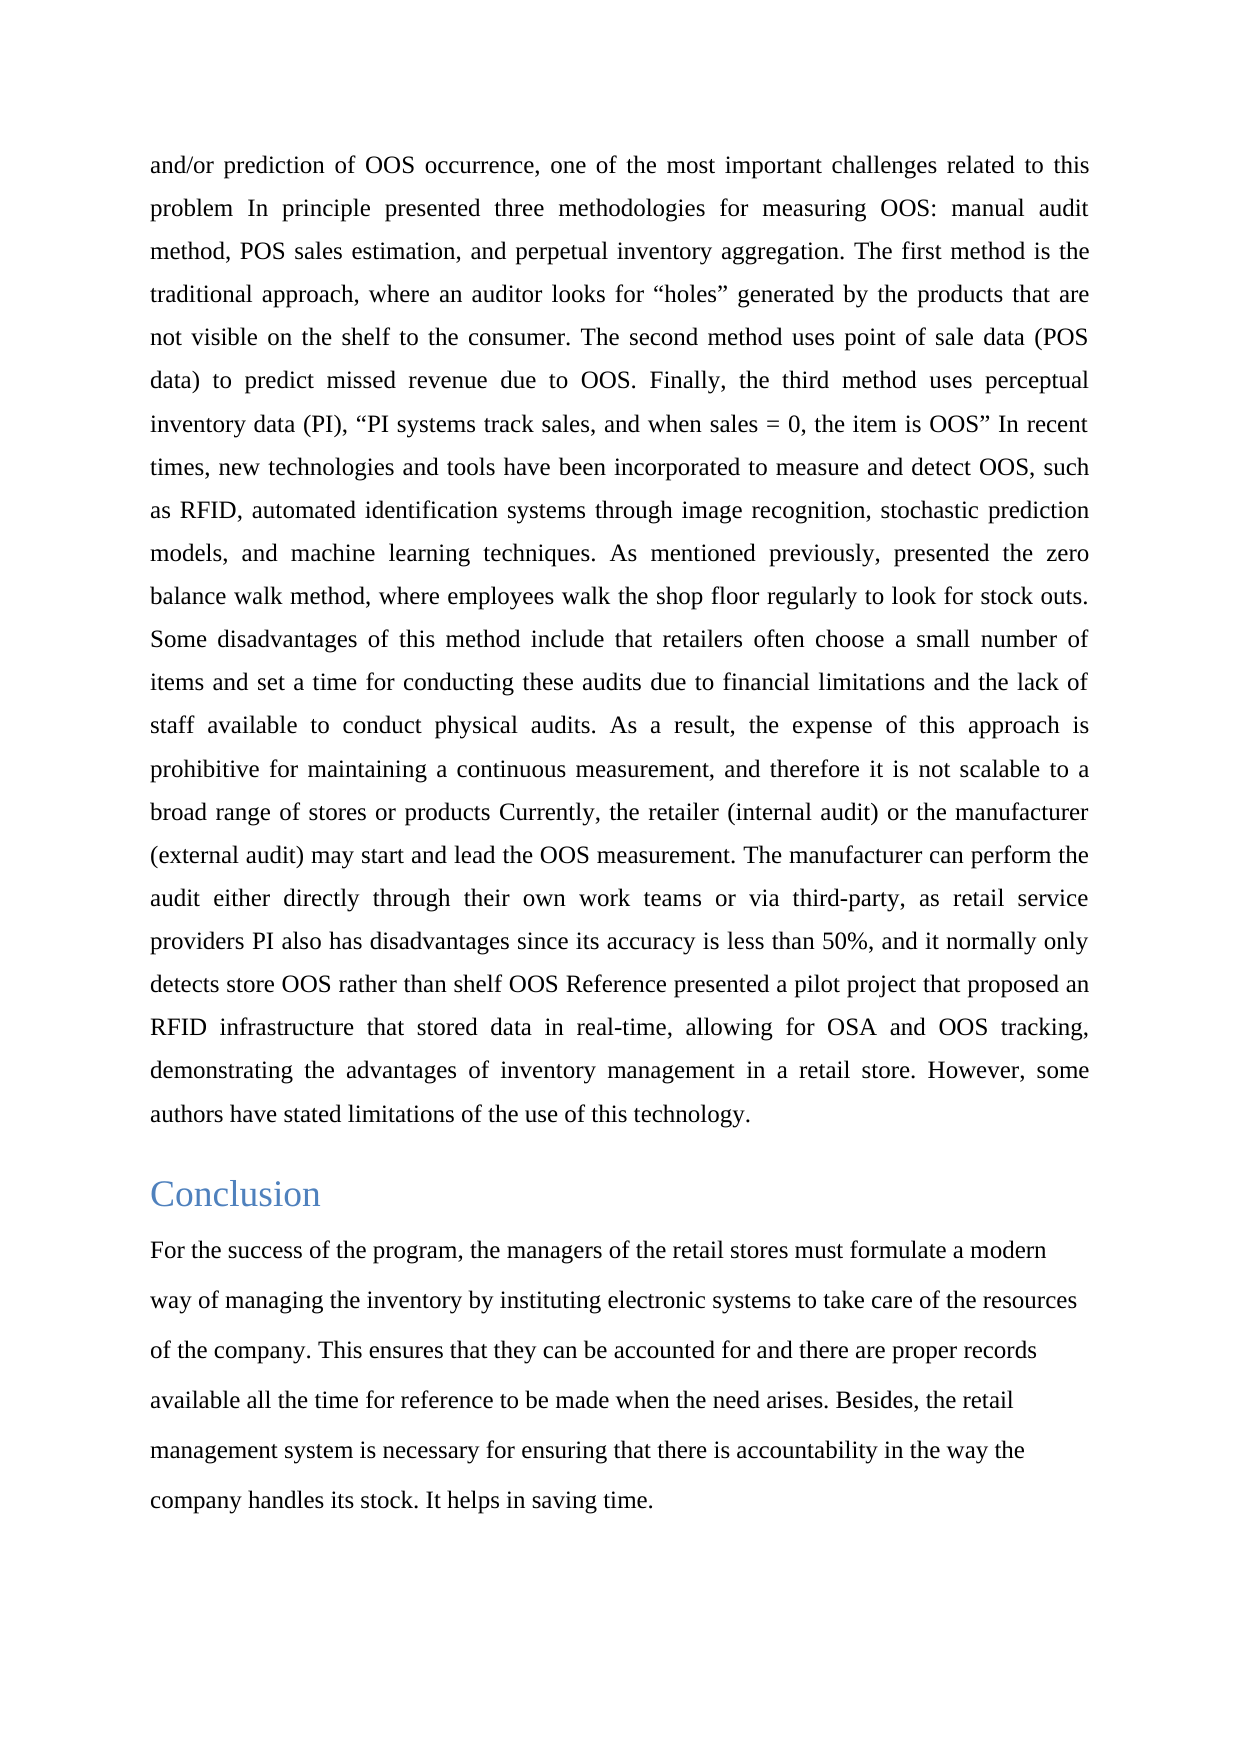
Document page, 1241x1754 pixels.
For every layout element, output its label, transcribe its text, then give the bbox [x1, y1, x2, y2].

text For the success of the program, the managers of the retail stores must formulate a modern way of managing the inventory by instituting electronic systems to take care of the resources of the company. This ensures that they can be accounted for and there are proper records available all the time for reference to be made when the need arises. Besides, the retail management system is necessary for ensuring that there is accountability in the way the company handles its stock. It helps in saving time. [150, 1214, 1090, 1514]
text Conclusion [150, 1171, 1090, 1214]
text and/or prediction of OOS occurrence, one of the most important challenges related to this problem In principle presented three methodologies for measuring OOS: manual audit method, POS sales estimation, and perpetual inventory aggregation. The first method is the traditional approach, where an auditor looks for “holes” generated by the products that are not visible on the shelf to the consumer. The second method uses point of sale data (POS data) to predict missed revenue due to OOS. Finally, the third method uses perceptual inventory data (PI), “PI systems track sales, and when sales = 0, the item is OOS” In recent times, new technologies and tools have been incorporated to measure and detect OOS, such as RFID, automated identification systems through image recognition, stochastic prediction models, and machine learning techniques. As mentioned previously, presented the zero balance walk method, where employees walk the shop floor regularly to look for stock outs. Some disadvantages of this method include that retailers often choose a small number of items and set a time for conducting these audits due to financial limitations and the lack of staff available to conduct physical audits. As a result, the expense of this approach is prohibitive for maintaining a continuous measurement, and therefore it is not scalable to a broad range of stores or products Currently, the retailer (internal audit) or the manufacturer (external audit) may start and lead the OOS measurement. The manufacturer can perform the audit either directly through their own work teams or via third-party, as retail service providers PI also has disadvantages since its accuracy is less than 50%, and it normally only detects store OOS rather than shelf OOS Reference presented a pilot project that proposed an RFID infrastructure that stored data in real-time, allowing for OSA and OOS tracking, demonstrating the advantages of inventory management in a retail store. However, some authors have stated limitations of the use of this technology. [150, 150, 1090, 1127]
